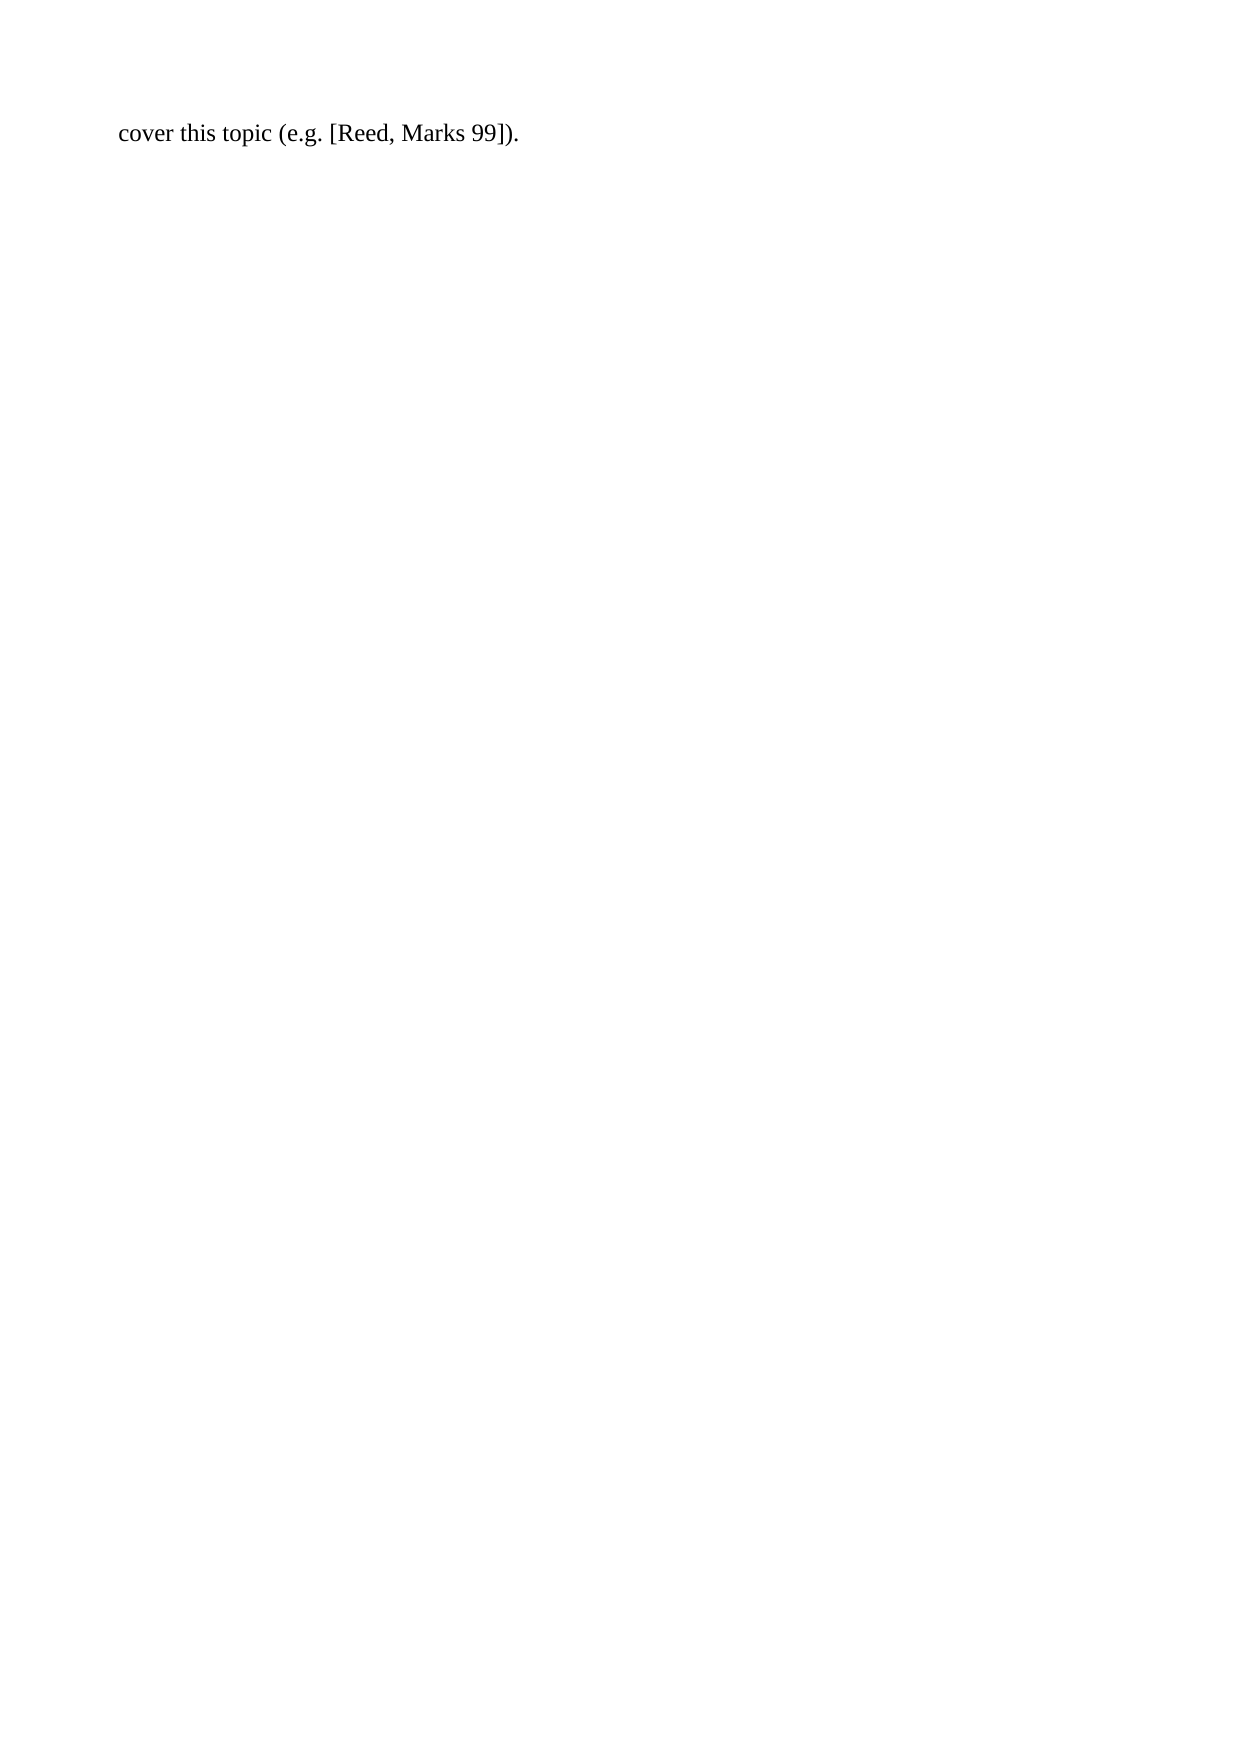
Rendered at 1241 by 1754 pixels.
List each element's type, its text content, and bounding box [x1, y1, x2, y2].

text cover this topic (e.g. [Reed, Marks 99]). [118, 118, 1122, 147]
